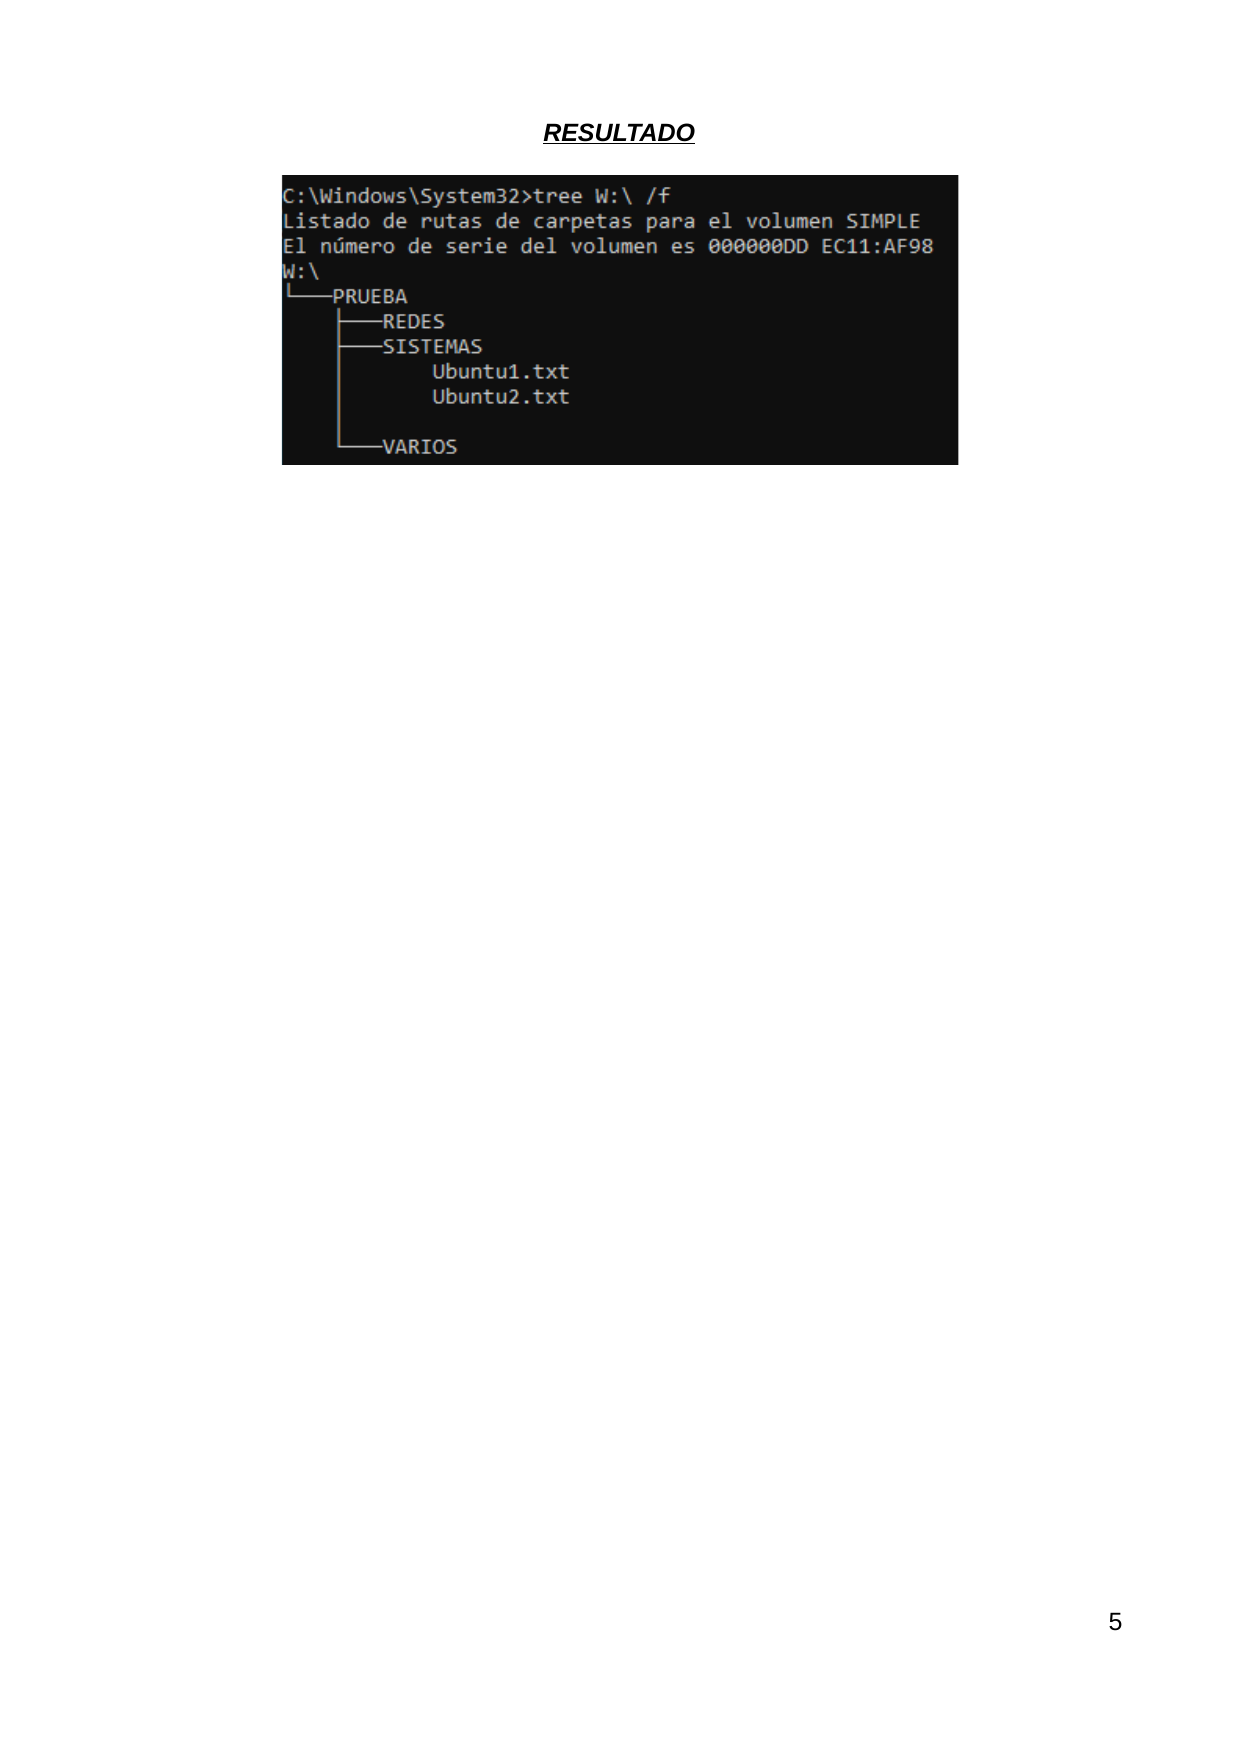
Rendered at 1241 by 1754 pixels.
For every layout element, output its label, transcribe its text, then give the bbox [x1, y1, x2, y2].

picture [281, 175, 959, 465]
text RESULTADO [118, 118, 1122, 147]
